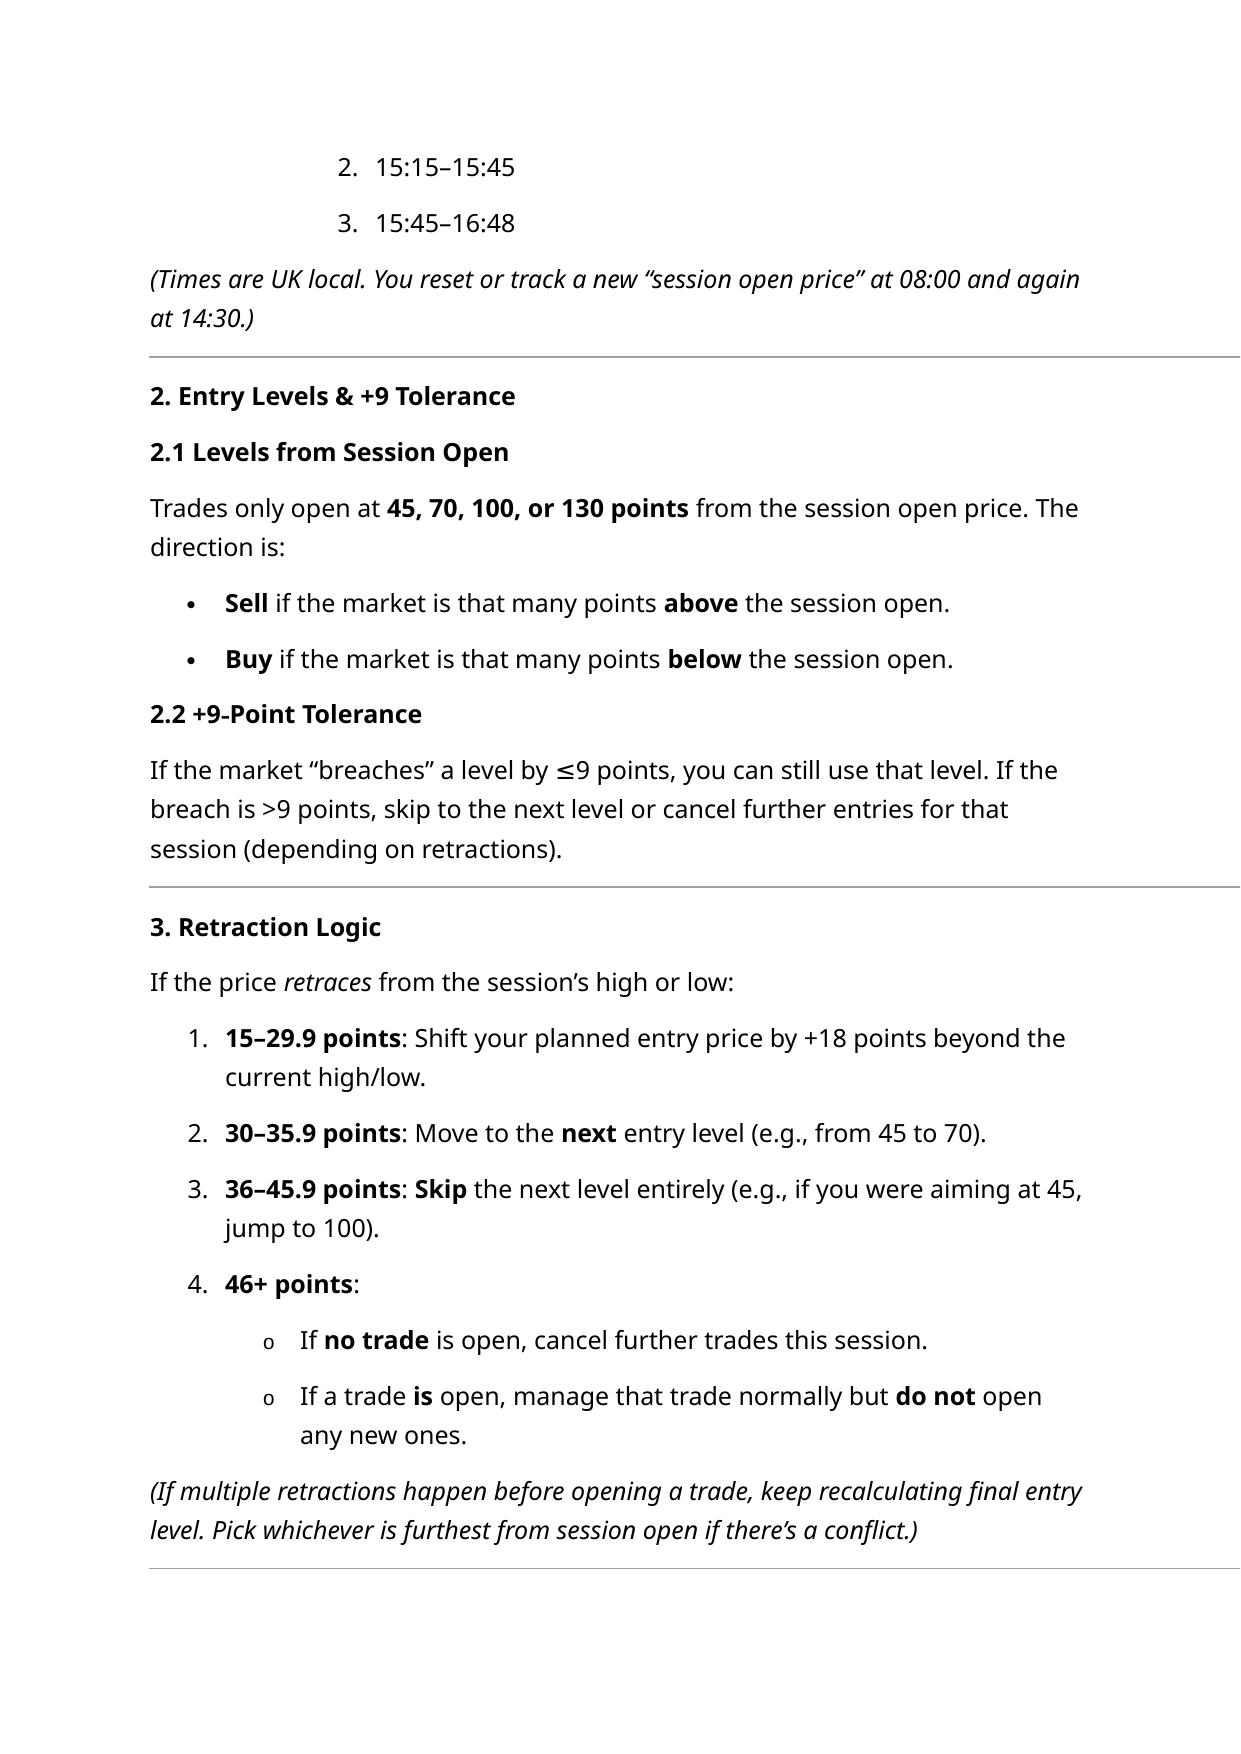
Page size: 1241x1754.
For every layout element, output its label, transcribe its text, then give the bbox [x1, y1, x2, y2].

text (Times are UK local. You reset or track a new “session open price” at 08:00 and again at 14:30.) [150, 262, 1090, 335]
text If the market “breaches” a level by ≤9 points, you can still use that level. If the breach is >9 points, skip to the next level or cancel further entries for that session (depending on retractions). [150, 753, 1090, 865]
list 15:45–16:48 [337, 206, 1090, 240]
list 46+ points: [187, 1267, 1090, 1301]
text Trades only open at 45, 70, 100, or 130 points from the session open price. The direction is: [150, 490, 1090, 564]
list 15:15–15:45 [337, 150, 1090, 184]
list If a trade is open, manage that trade normally but do not open any new ones. [262, 1378, 1090, 1452]
list 36–45.9 points: Skip the next level entirely (e.g., if you were aiming at 45, jump to 100). [187, 1172, 1090, 1245]
text If the price retraces from the session’s high or low: [150, 965, 1090, 999]
text 2.1 Levels from Session Open [150, 434, 1090, 469]
list Sell if the market is that many points above the session open. [187, 585, 1090, 619]
text (If multiple retractions happen before opening a trade, keep recalculating final entry level. Pick whichever is furthest from session open if there’s a conflict.) [150, 1473, 1090, 1547]
text 3. Retraction Logic [150, 909, 1090, 943]
list 30–35.9 points: Move to the next entry level (e.g., from 45 to 70). [187, 1116, 1090, 1150]
list Buy if the market is that many points below the session open. [187, 641, 1090, 675]
text 2.2 +9‐Point Tolerance [150, 697, 1090, 731]
text 2. Entry Levels & +9 Tolerance [150, 379, 1090, 413]
list If no trade is open, cancel further trades this session. [262, 1322, 1090, 1357]
list 15–29.9 points: Shift your planned entry price by +18 points beyond the current high/low. [187, 1021, 1090, 1094]
